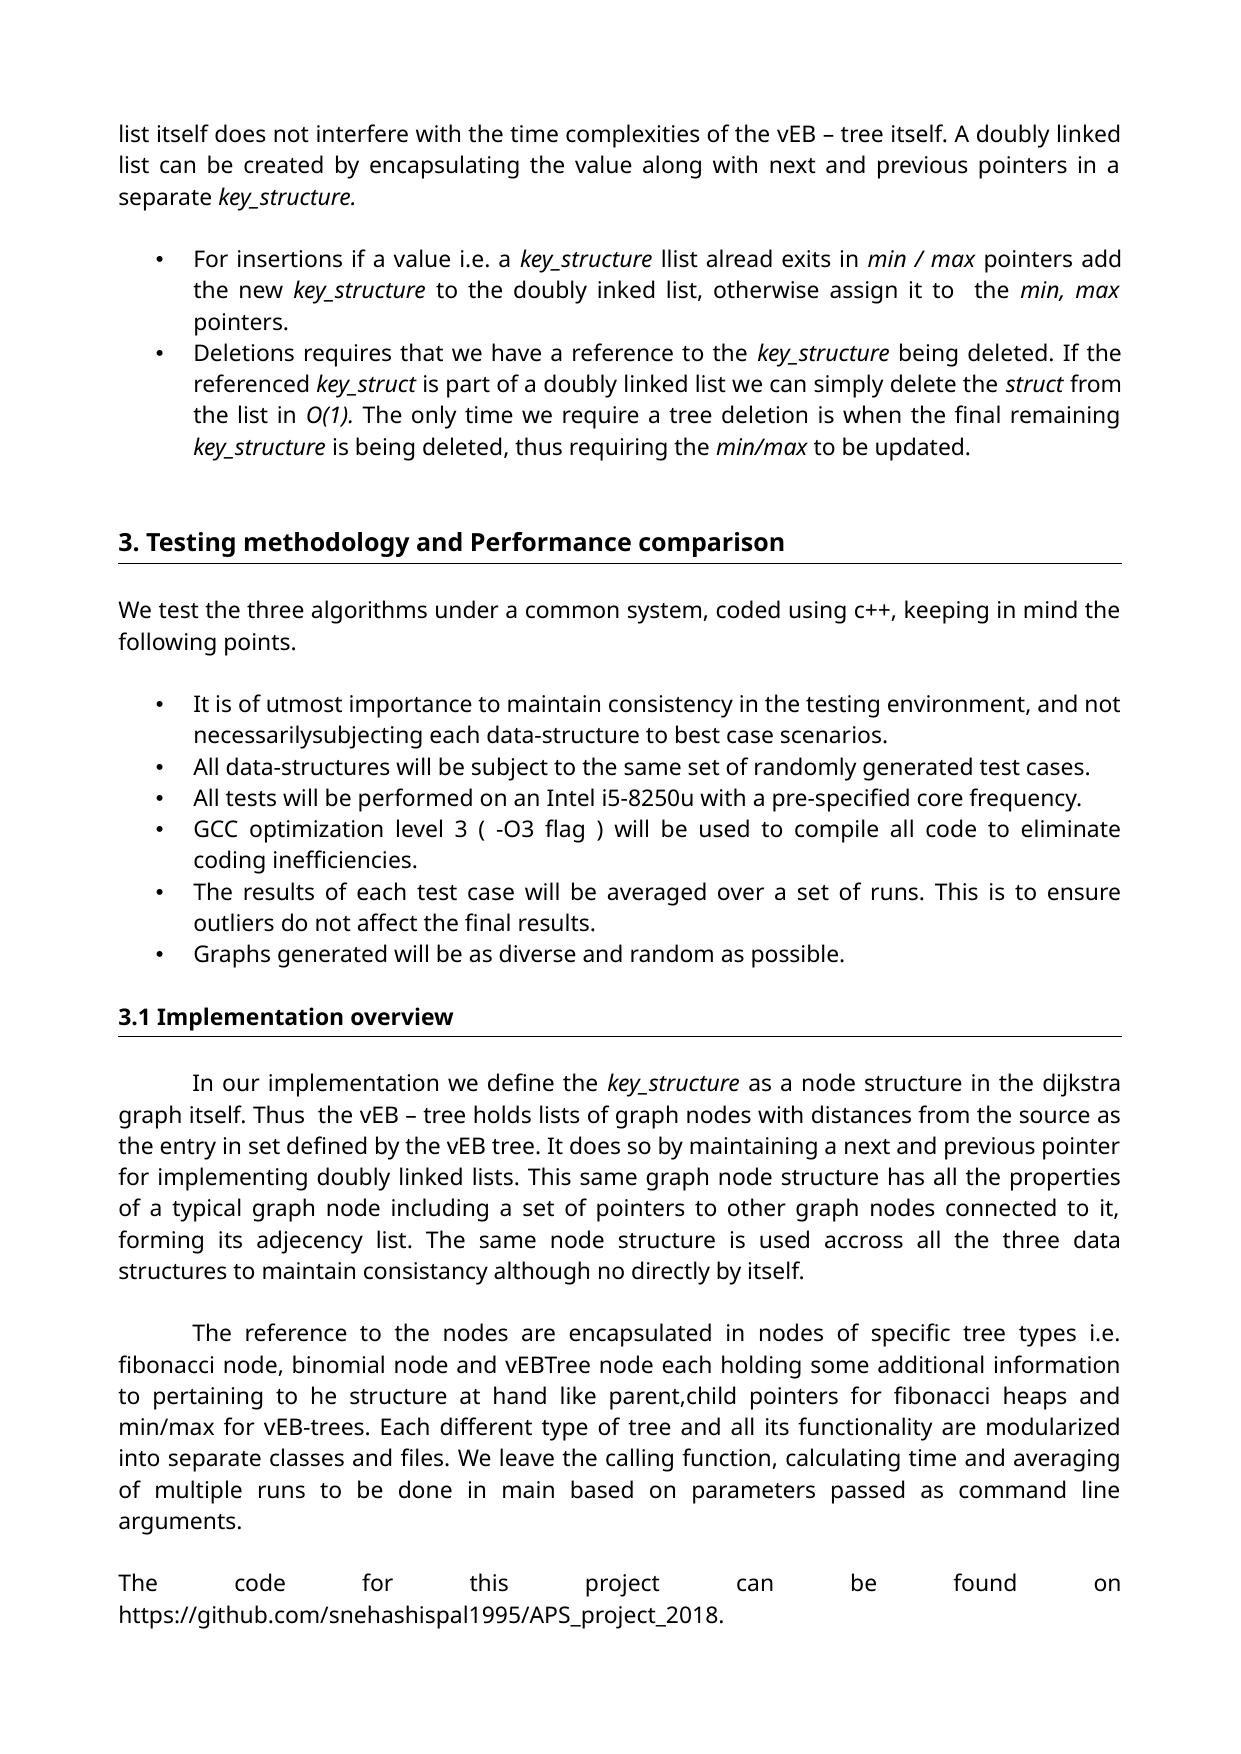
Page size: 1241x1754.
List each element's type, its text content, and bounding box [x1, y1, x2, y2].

text In our implementation we define the key_structure as a node structure in the dijkstra graph itself. Thus the vEB – tree holds lists of graph nodes with distances from the source as the entry in set defined by the vEB tree. It does so by maintaining a next and previous pointer for implementing doubly linked lists. This same graph node structure has all the properties of a typical graph node including a set of pointers to other graph nodes connected to it, forming its adjecency list. The same node structure is used accross all the three data structures to maintain consistancy although no directly by itself. [118, 1067, 1122, 1286]
list It is of utmost importance to maintain consistency in the testing environment, and not necessarilysubjecting each data-structure to best case scenarios. [156, 688, 1122, 750]
text list itself does not interfere with the time complexities of the vEB – tree itself. A doubly linked list can be created by encapsulating the value along with next and previous pointers in a separate key_structure. [118, 118, 1122, 212]
text We test the three algorithms under a common system, coded using c++, keeping in mind the following points. [118, 594, 1122, 657]
list All tests will be performed on an Intel i5-8250u with a pre-specified core frequency. [156, 782, 1122, 813]
text The code for this project can be found on https://github.com/snehashispal1995/APS_project_2018. [118, 1567, 1122, 1630]
text 3. Testing methodology and Performance comparison [118, 524, 1122, 563]
list The results of each test case will be averaged over a set of runs. This is to ensure outliers do not affect the final results. [156, 875, 1122, 938]
list GCC optimization level 3 ( -O3 flag ) will be used to compile all code to eliminate coding inefficiencies. [156, 813, 1122, 875]
list For insertions if a value i.e. a key_structure llist alread exits in min / max pointers add the new key_structure to the doubly inked list, otherwise assign it to the min, max pointers. [156, 243, 1122, 337]
list Graphs generated will be as diverse and random as possible. [156, 938, 1122, 969]
text The reference to the nodes are encapsulated in nodes of specific tree types i.e. fibonacci node, binomial node and vEBTree node each holding some additional information to pertaining to he structure at hand like parent,child pointers for fibonacci heaps and min/max for vEB-trees. Each different type of tree and all its functionality are modularized into separate classes and files. We leave the calling function, calculating time and averaging of multiple runs to be done in main based on parameters passed as command line arguments. [118, 1317, 1122, 1536]
text 3.1 Implementation overview [118, 1000, 1122, 1036]
list Deletions requires that we have a reference to the key_structure being deleted. If the referenced key_struct is part of a doubly linked list we can simply delete the struct from the list in O(1). The only time we require a tree deletion is when the final remaining key_structure is being deleted, thus requiring the min/max to be updated. [156, 337, 1122, 462]
list All data-structures will be subject to the same set of randomly generated test cases. [156, 750, 1122, 782]
